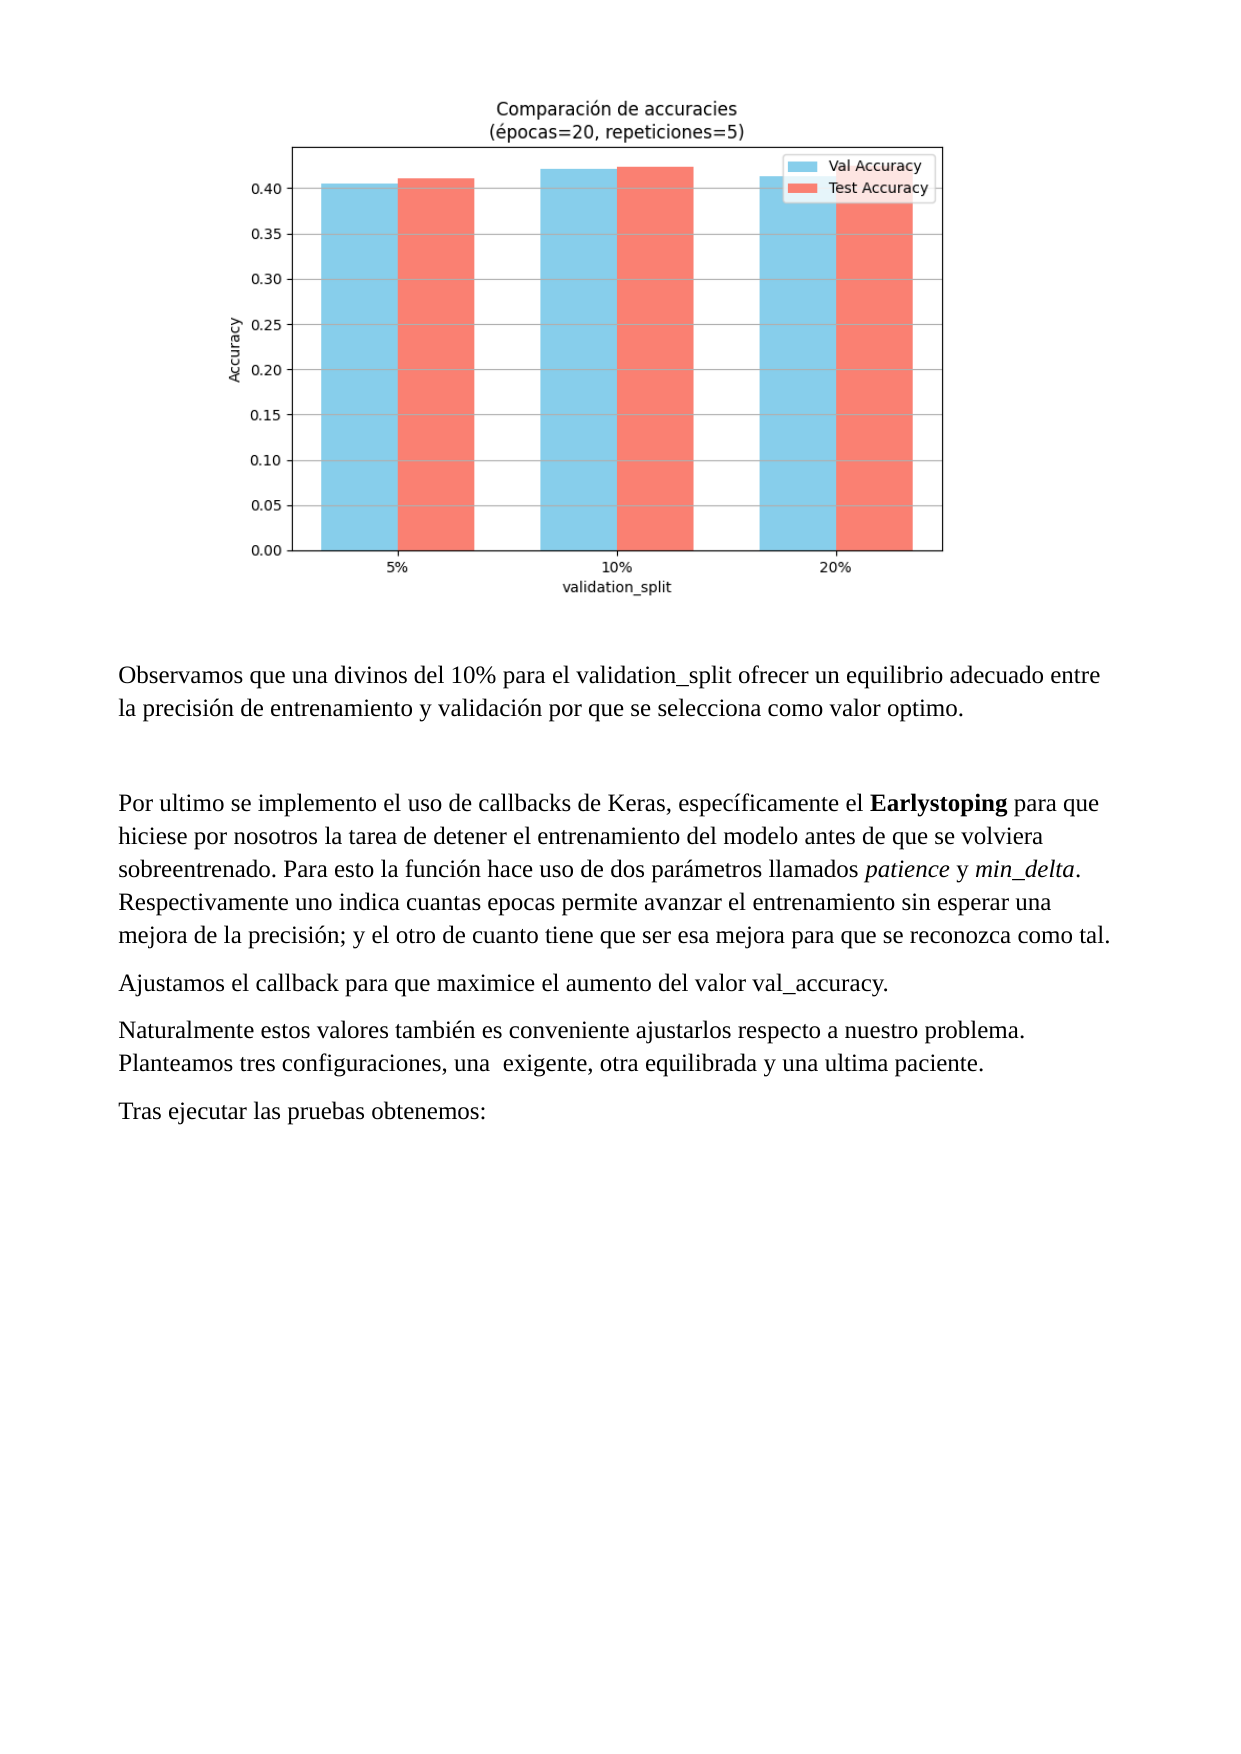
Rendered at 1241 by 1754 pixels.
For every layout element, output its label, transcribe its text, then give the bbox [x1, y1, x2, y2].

text Por ultimo se implemento el uso de callbacks de Keras, específicamente el Earlystoping para que hiciese por nosotros la tarea de detener el entrenamiento del modelo antes de que se volviera sobreentrenado. Para esto la función hace uso de dos parámetros llamados patience y min_delta. Respectivamente uno indica cuantas epocas permite avanzar el entrenamiento sin esperar una mejora de la precisión; y el otro de cuanto tiene que ser esa mejora para que se reconozca como tal. [118, 788, 1122, 949]
picture [187, 84, 1026, 608]
text Observamos que una divinos del 10% para el validation_split ofrecer un equilibrio adecuado entre la precisión de entrenamiento y validación por que se selecciona como valor optimo. [118, 660, 1122, 722]
text Naturalmente estos valores también es conveniente ajustarlos respecto a nuestro problema. Planteamos tres configuraciones, una exigente, otra equilibrada y una ultima paciente. [118, 1015, 1122, 1077]
text Ajustamos el callback para que maximice el aumento del valor val_accuracy. [118, 968, 1122, 997]
text Tras ejecutar las pruebas obtenemos: [118, 1096, 1122, 1125]
